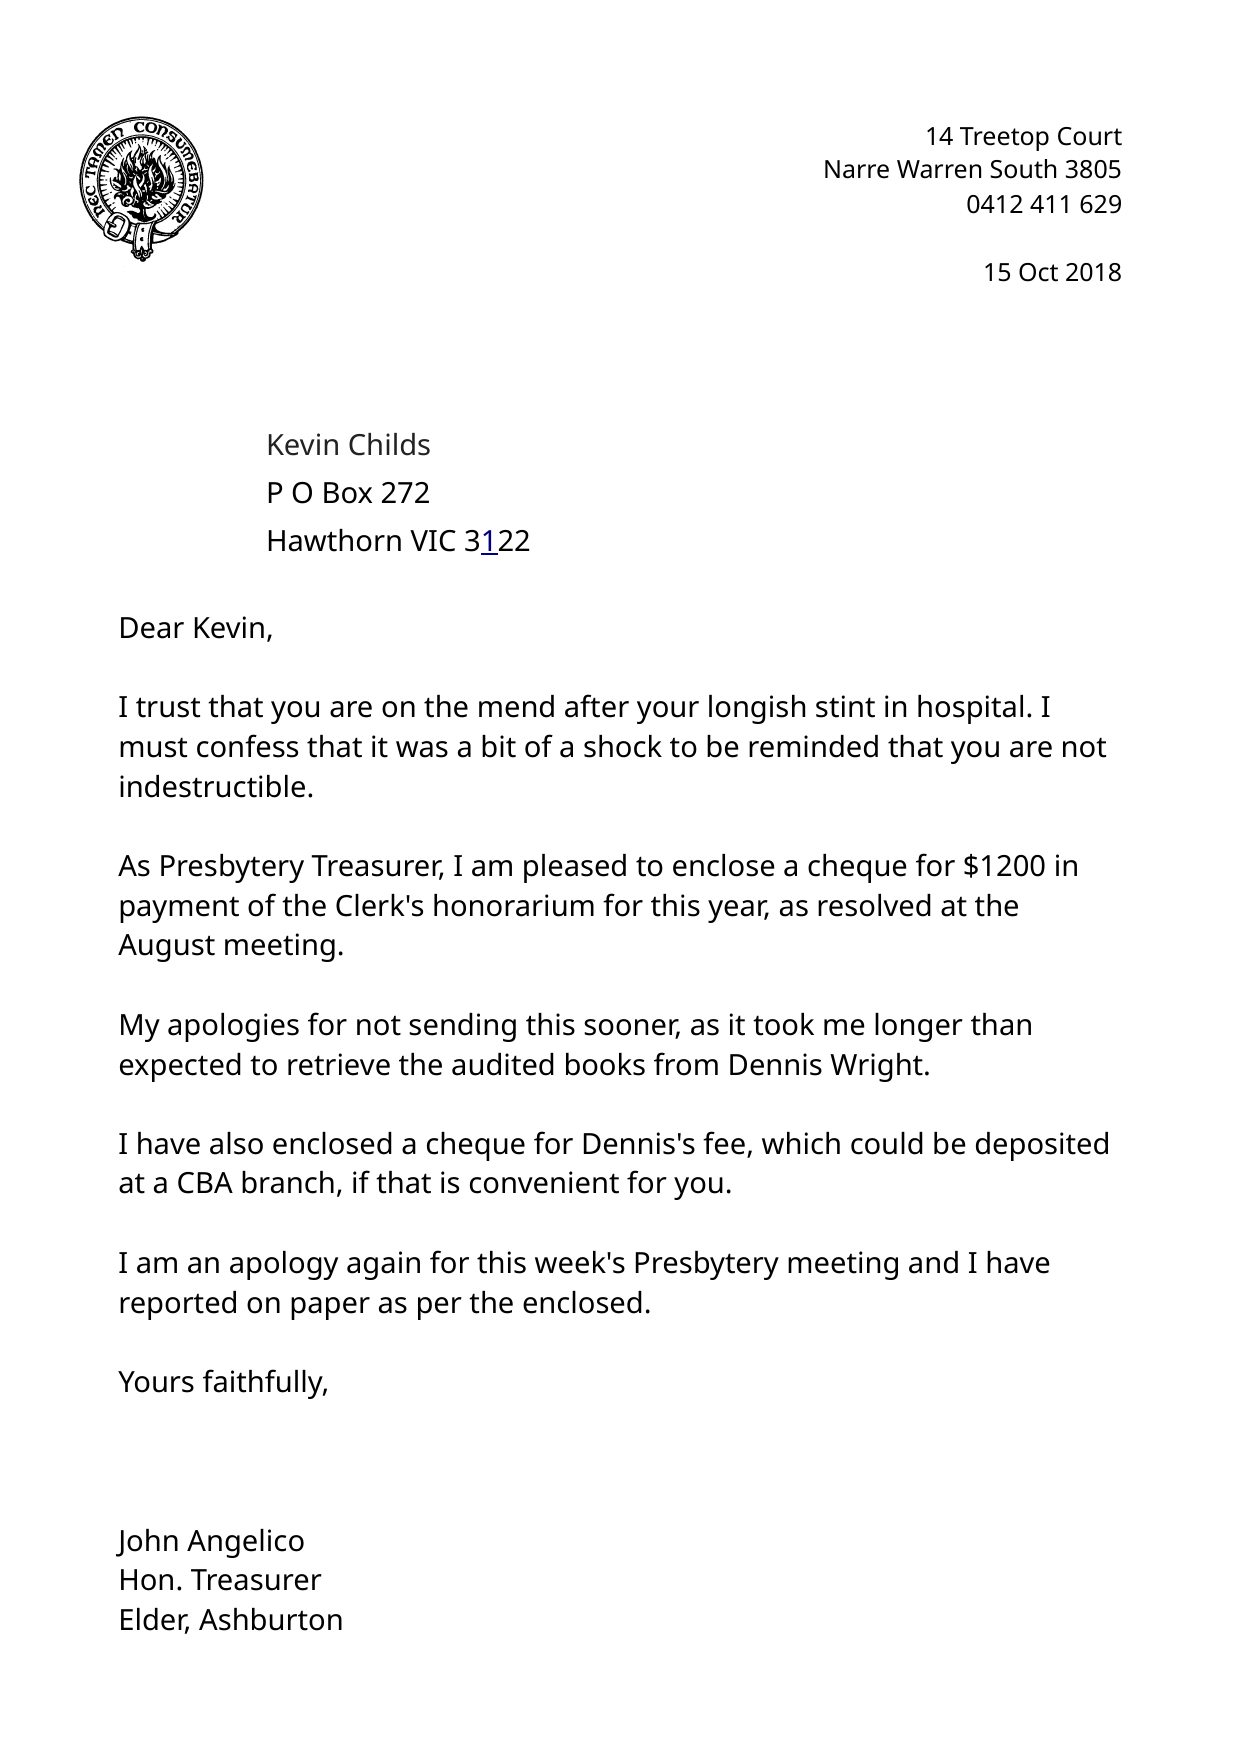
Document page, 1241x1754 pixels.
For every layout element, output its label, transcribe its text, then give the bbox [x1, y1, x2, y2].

text As Presbytery Treasurer, I am pleased to enclose a cheque for $1200 in payment of the Clerk's honorarium for this year, as resolved at the August meeting. [118, 845, 1122, 964]
text I trust that you are on the mend after your longish stint in hospital. I must confess that it was a bit of a shock to be reminded that you are not indestructible. [118, 687, 1122, 806]
text 0412 411 629 [205, 186, 1122, 220]
text John Angelico [118, 1520, 1122, 1560]
text Hawthorn VIC 3122 [266, 520, 1122, 559]
picture [70, 113, 205, 267]
text 14 Treetop Court [205, 118, 1122, 152]
text I have also enclosed a cheque for Dennis's fee, which could be deposited at a CBA branch, if that is convenient for you. [118, 1123, 1122, 1202]
text Narre Warren South 3805 [205, 152, 1122, 186]
text Kevin Childs [266, 425, 1122, 464]
text I am an apology again for this week's Presbytery meeting and I have reported on paper as per the enclosed. [118, 1242, 1122, 1322]
text P O Box 272 [266, 472, 1122, 512]
text Elder, Ashburton [118, 1599, 1122, 1639]
text My apologies for not sending this sooner, as it took me longer than expected to retrieve the audited books from Dennis Wright. [118, 1004, 1122, 1083]
text Dear Kevin, [118, 607, 1122, 647]
text 15 Oct 2018 [118, 254, 1122, 288]
text Hon. Treasurer [118, 1560, 1122, 1599]
text Yours faithfully, [118, 1361, 1122, 1401]
